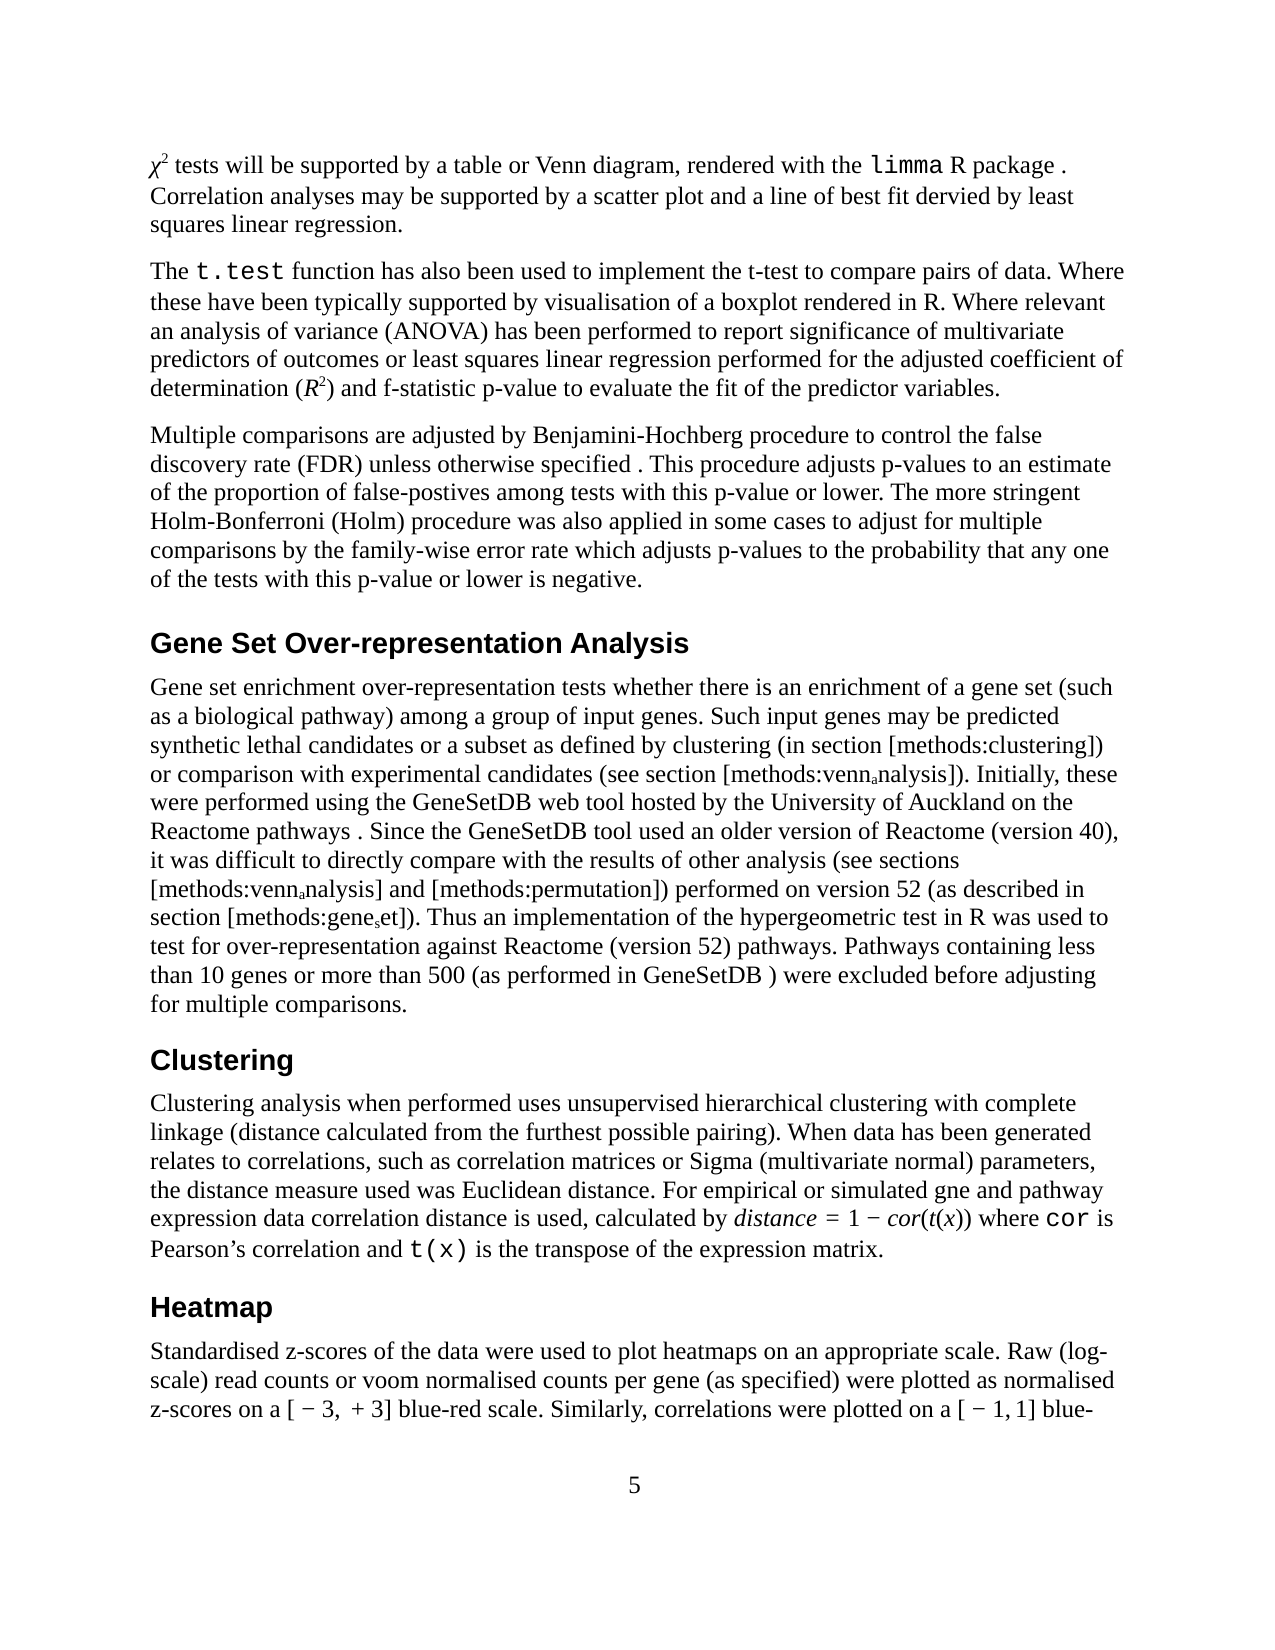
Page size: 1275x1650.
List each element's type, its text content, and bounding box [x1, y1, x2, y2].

text Clustering analysis when performed uses unsupervised hierarchical clustering with complete linkage (distance calculated from the furthest possible pairing). When data has been generated relates to correlations, such as correlation matrices or Sigma (multivariate normal) parameters, the distance measure used was Euclidean distance. For empirical or simulated gne and pathway expression data correlation distance is used, calculated by distance = 1 − cor(t(x)) where cor is Pearson’s correlation and t(x) is the transpose of the expression matrix. [150, 1088, 1125, 1265]
text The t.test function has also been used to implement the t-test to compare pairs of data. Where these have been typically supported by visualisation of a boxplot rendered in R. Where relevant an analysis of variance (ANOVA) has been performed to report significance of multivariate predictors of outcomes or least squares linear regression performed for the adjusted coefficient of determination (R2) and f-statistic p-value to evaluate the fit of the predictor variables. [150, 256, 1125, 402]
subtitle Gene Set Over-representation Analysis [150, 626, 1125, 660]
text Standardised z-scores of the data were used to plot heatmaps on an appropriate scale. Raw (log-scale) read counts or voom normalised counts per gene (as specified) were plotted as normalised z-scores on a [ − 3, + 3] blue-red scale. Similarly, correlations were plotted on a [ − 1, 1] blue- [150, 1336, 1125, 1422]
text χ2 tests will be supported by a table or Venn diagram, rendered with the limma R package . Correlation analyses may be supported by a scatter plot and a line of best fit dervied by least squares linear regression. [150, 150, 1125, 238]
subtitle Clustering [150, 1042, 1125, 1076]
text Gene set enrichment over-representation tests whether there is an enrichment of a gene set (such as a biological pathway) among a group of input genes. Such input genes may be predicted synthetic lethal candidates or a subset as defined by clustering (in section [methods:clustering]) or comparison with experimental candidates (see section [methods:vennanalysis]). Initially, these were performed using the GeneSetDB web tool hosted by the University of Auckland on the Reactome pathways . Since the GeneSetDB tool used an older version of Reactome (version 40), it was difficult to directly compare with the results of other analysis (see sections [methods:vennanalysis] and [methods:permutation]) performed on version 52 (as described in section [methods:geneset]). Thus an implementation of the hypergeometric test in R was used to test for over-representation against Reactome (version 52) pathways. Pathways containing less than 10 genes or more than 500 (as performed in GeneSetDB ) were excluded before adjusting for multiple comparisons. [150, 672, 1125, 1017]
subtitle Heatmap [150, 1290, 1125, 1324]
text Multiple comparisons are adjusted by Benjamini-Hochberg procedure to control the false discovery rate (FDR) unless otherwise specified . This procedure adjusts p-values to an estimate of the proportion of false-postives among tests with this p-value or lower. The more stringent Holm-Bonferroni (Holm) procedure was also applied in some cases to adjust for multiple comparisons by the family-wise error rate which adjusts p-values to the probability that any one of the tests with this p-value or lower is negative. [150, 420, 1125, 592]
